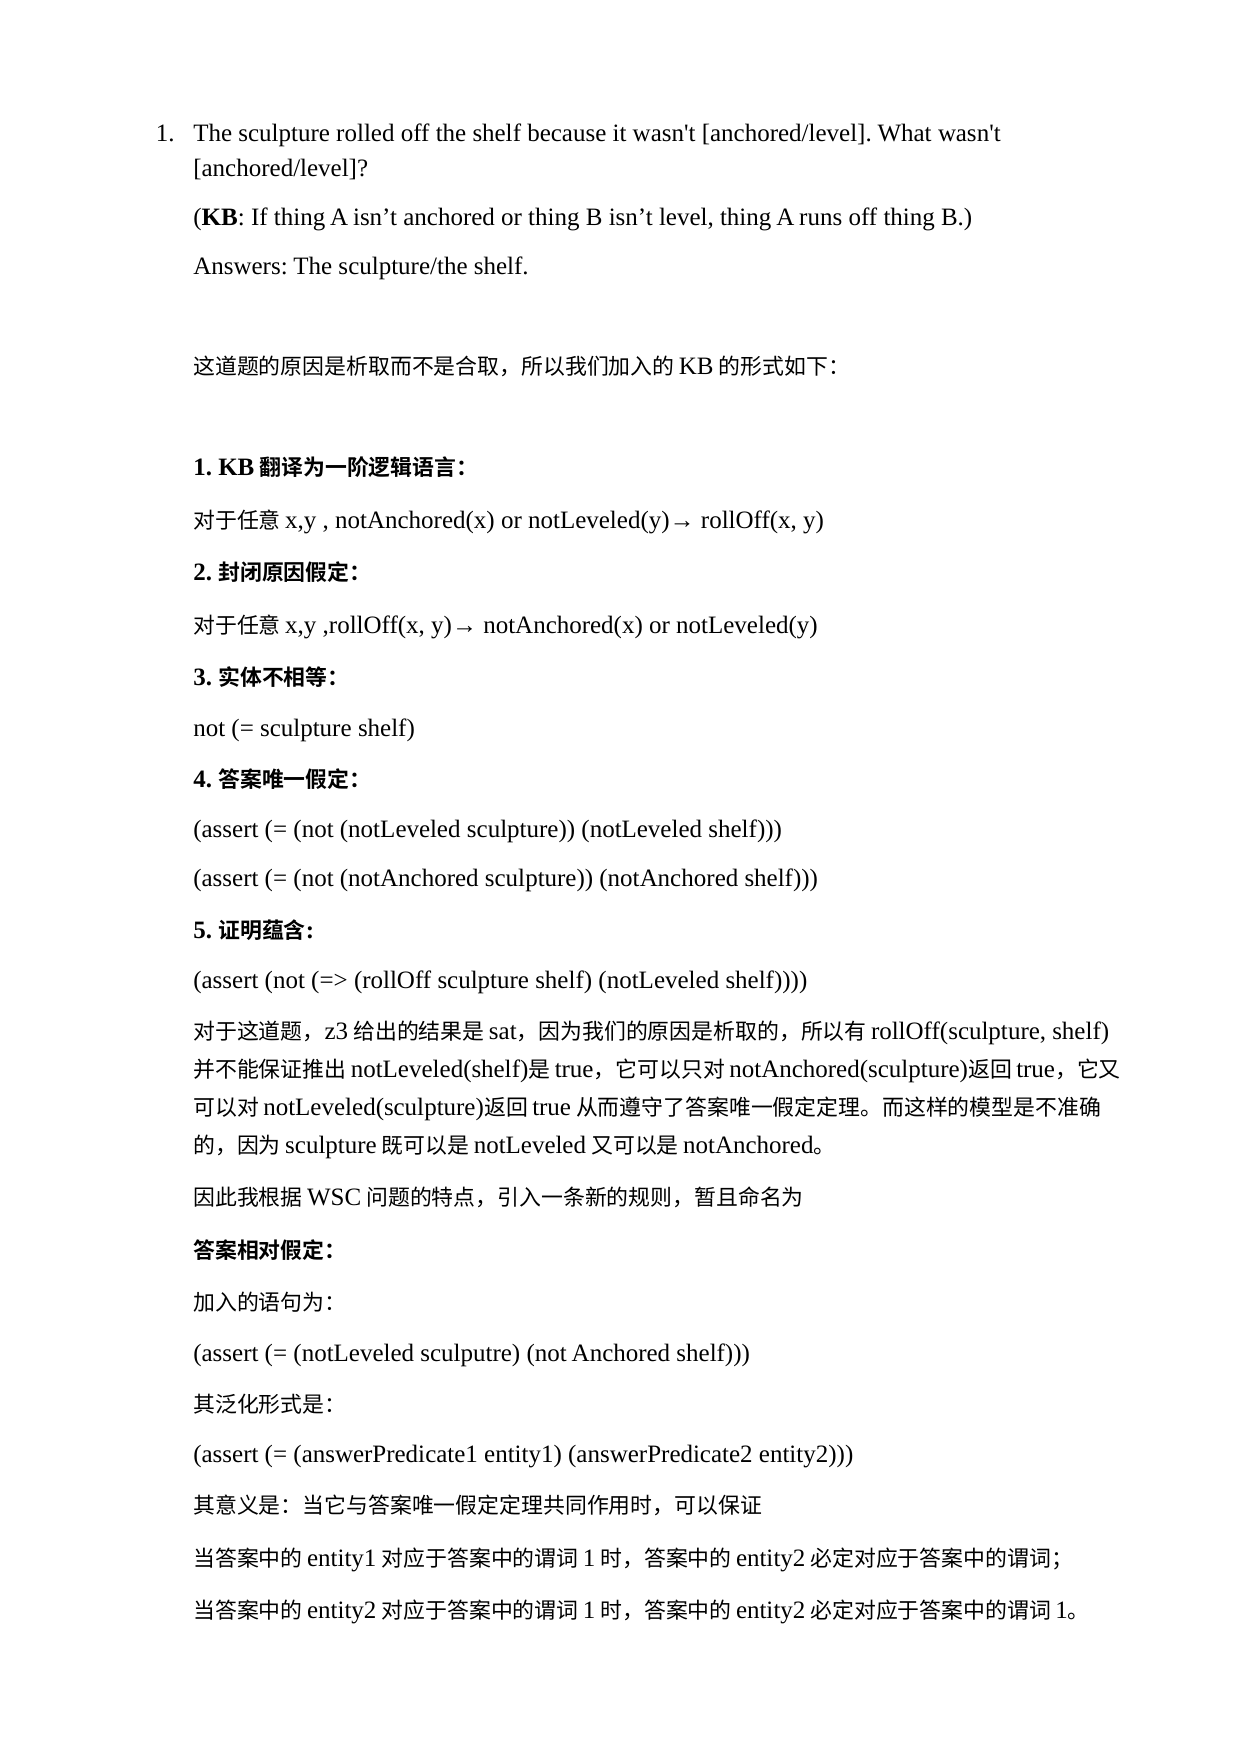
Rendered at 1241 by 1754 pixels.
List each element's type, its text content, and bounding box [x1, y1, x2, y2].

text 对于任意x,y ,rollOff(x, y)→ notAnchored(x) or notLeveled(y) [193, 608, 1122, 639]
text 4. 答案唯一假定： [193, 762, 1122, 794]
list The sculpture rolled off the shelf because it wasn't [anchored/level]. What wasn't [anchored/level]? [156, 118, 1122, 181]
text 对于任意x,y , notAnchored(x) or notLeveled(y)→ rollOff(x, y) [193, 503, 1122, 534]
text 其泛化形式是： [193, 1387, 1122, 1419]
text 这道题的原因是析取而不是合取，所以我们加入的KB的形式如下： [193, 349, 1122, 381]
text (assert (not (=> (rollOff sculpture shelf) (notLeveled shelf)))) [193, 965, 1122, 994]
text 加入的语句为： [193, 1285, 1122, 1317]
text (assert (= (not (notLeveled sculpture)) (notLeveled shelf))) [193, 814, 1122, 843]
text (assert (= (not (notAnchored sculpture)) (notAnchored shelf))) [193, 863, 1122, 892]
text (assert (= (answerPredicate1 entity1) (answerPredicate2 entity2))) [193, 1439, 1122, 1468]
text 对于这道题，z3给出的结果是sat，因为我们的原因是析取的，所以有rollOff(sculpture, shelf)并不能保证推出notLeveled(shelf)是true，它可以只对notAnchored(sculpture)返回true，它又可以对notLeveled(sculpture)返回true从而遵守了答案唯一假定定理。而这样的模型是不准确的，因为sculpture既可以是notLeveled又可以是notAnchored。 [193, 1014, 1122, 1159]
text (assert (= (notLeveled sculputre) (not Anchored shelf))) [193, 1338, 1122, 1367]
text not (= sculpture shelf) [193, 713, 1122, 742]
text 答案相对假定： [193, 1233, 1122, 1264]
text 当答案中的entity1对应于答案中的谓词1时，答案中的entity2必定对应于答案中的谓词； [193, 1541, 1122, 1573]
text 1. KB翻译为一阶逻辑语言： [193, 450, 1122, 482]
text 3. 实体不相等： [193, 660, 1122, 692]
text 其意义是：当它与答案唯一假定定理共同作用时，可以保证 [193, 1488, 1122, 1520]
text 因此我根据WSC问题的特点，引入一条新的规则，暂且命名为 [193, 1180, 1122, 1212]
text 2. 封闭原因假定： [193, 555, 1122, 587]
text (KB: If thing A isn’t anchored or thing B isn’t level, thing A runs off thing B.) [193, 202, 1122, 230]
text 5. 证明蕴含: [193, 913, 1122, 944]
text Answers: The sculpture/the shelf. [193, 251, 1122, 279]
text 当答案中的entity2对应于答案中的谓词1时，答案中的entity2必定对应于答案中的谓词1。 [193, 1593, 1122, 1625]
